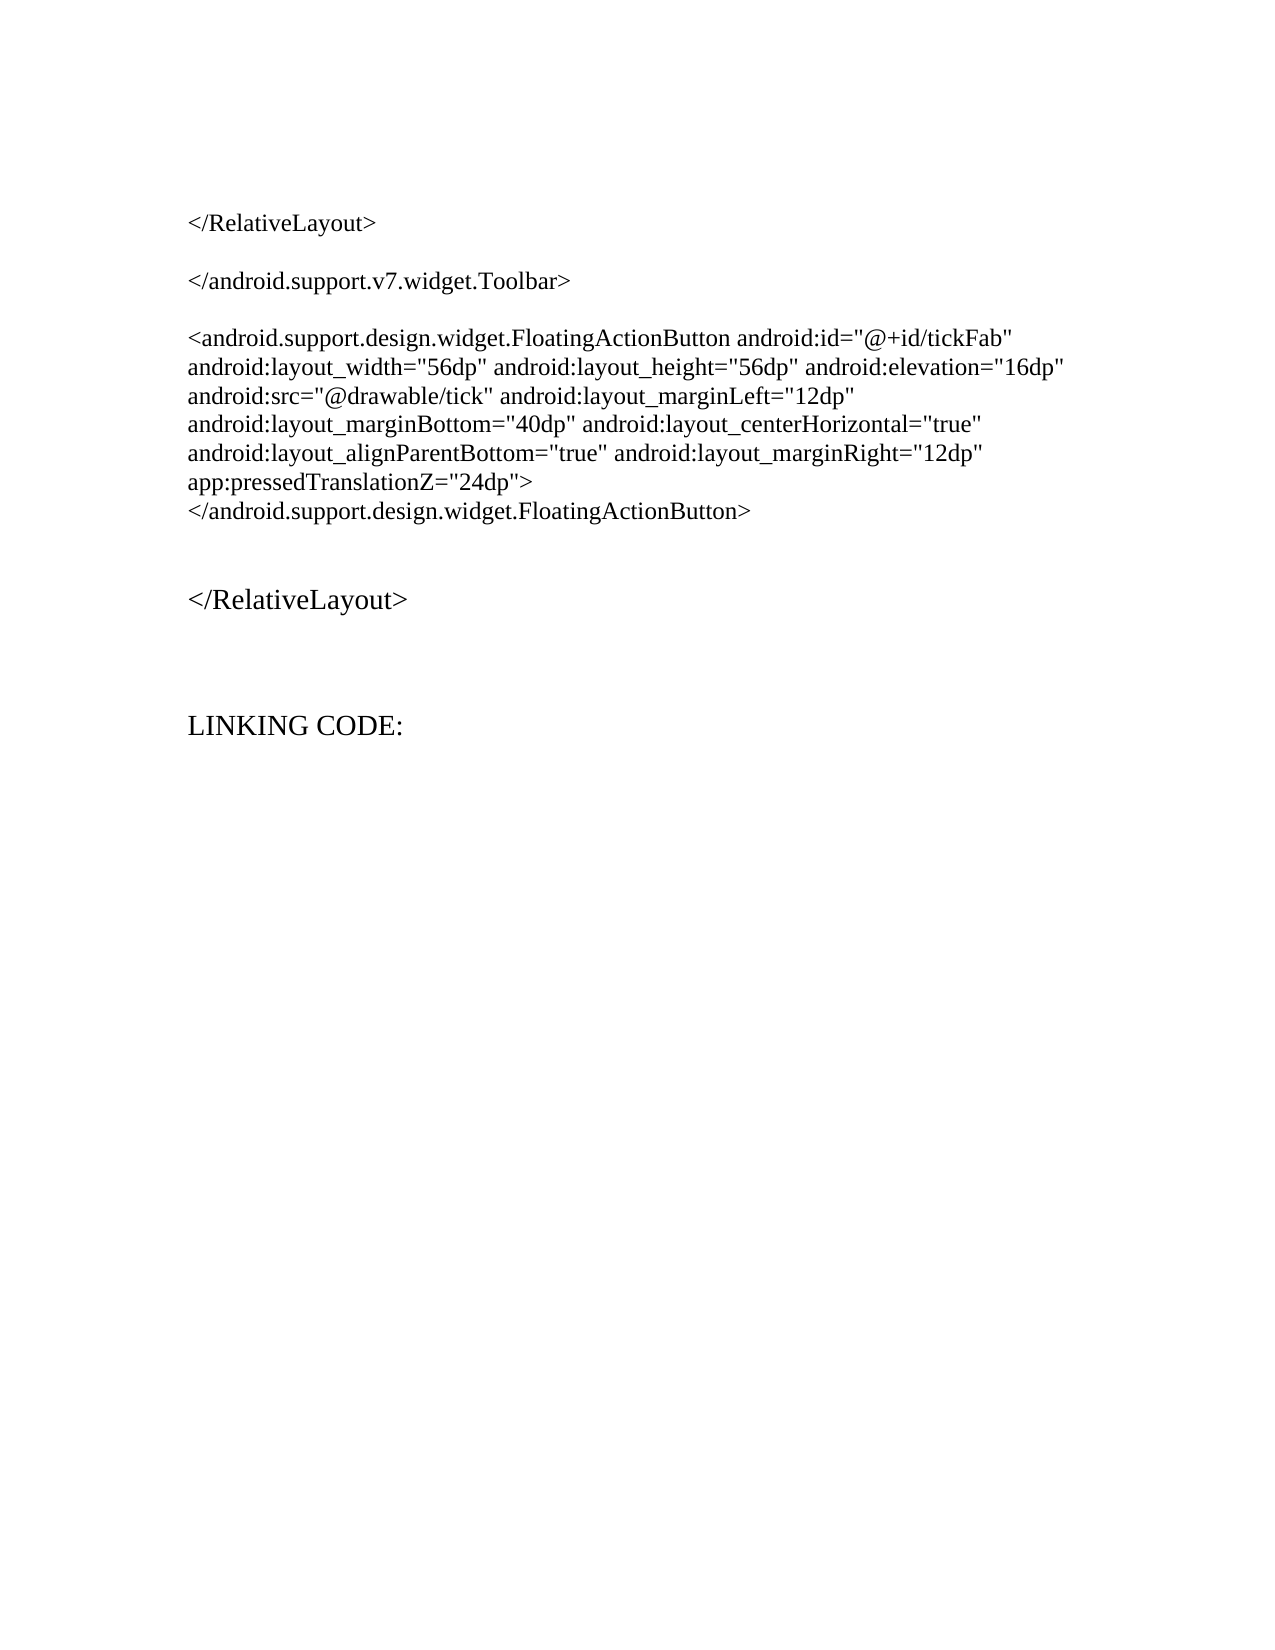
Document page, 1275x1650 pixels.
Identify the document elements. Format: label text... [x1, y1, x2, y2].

text </RelativeLayout> [187, 582, 1087, 616]
text </RelativeLayout> [187, 208, 1087, 237]
text <android.support.design.widget.FloatingActionButton android:id="@+id/tickFab" android:layout_width="56dp" android:layout_height="56dp" android:elevation="16dp" android:src="@drawable/tick" android:layout_marginLeft="12dp" android:layout_marginBottom="40dp" android:layout_centerHorizontal="true" android:layout_alignParentBottom="true" android:layout_marginRight="12dp" app:pressedTranslationZ="24dp"> </android.support.design.widget.FloatingActionButton> [187, 323, 1087, 524]
text LINKING CODE: [187, 708, 1087, 741]
text </android.support.v7.widget.Toolbar> [187, 266, 1087, 294]
